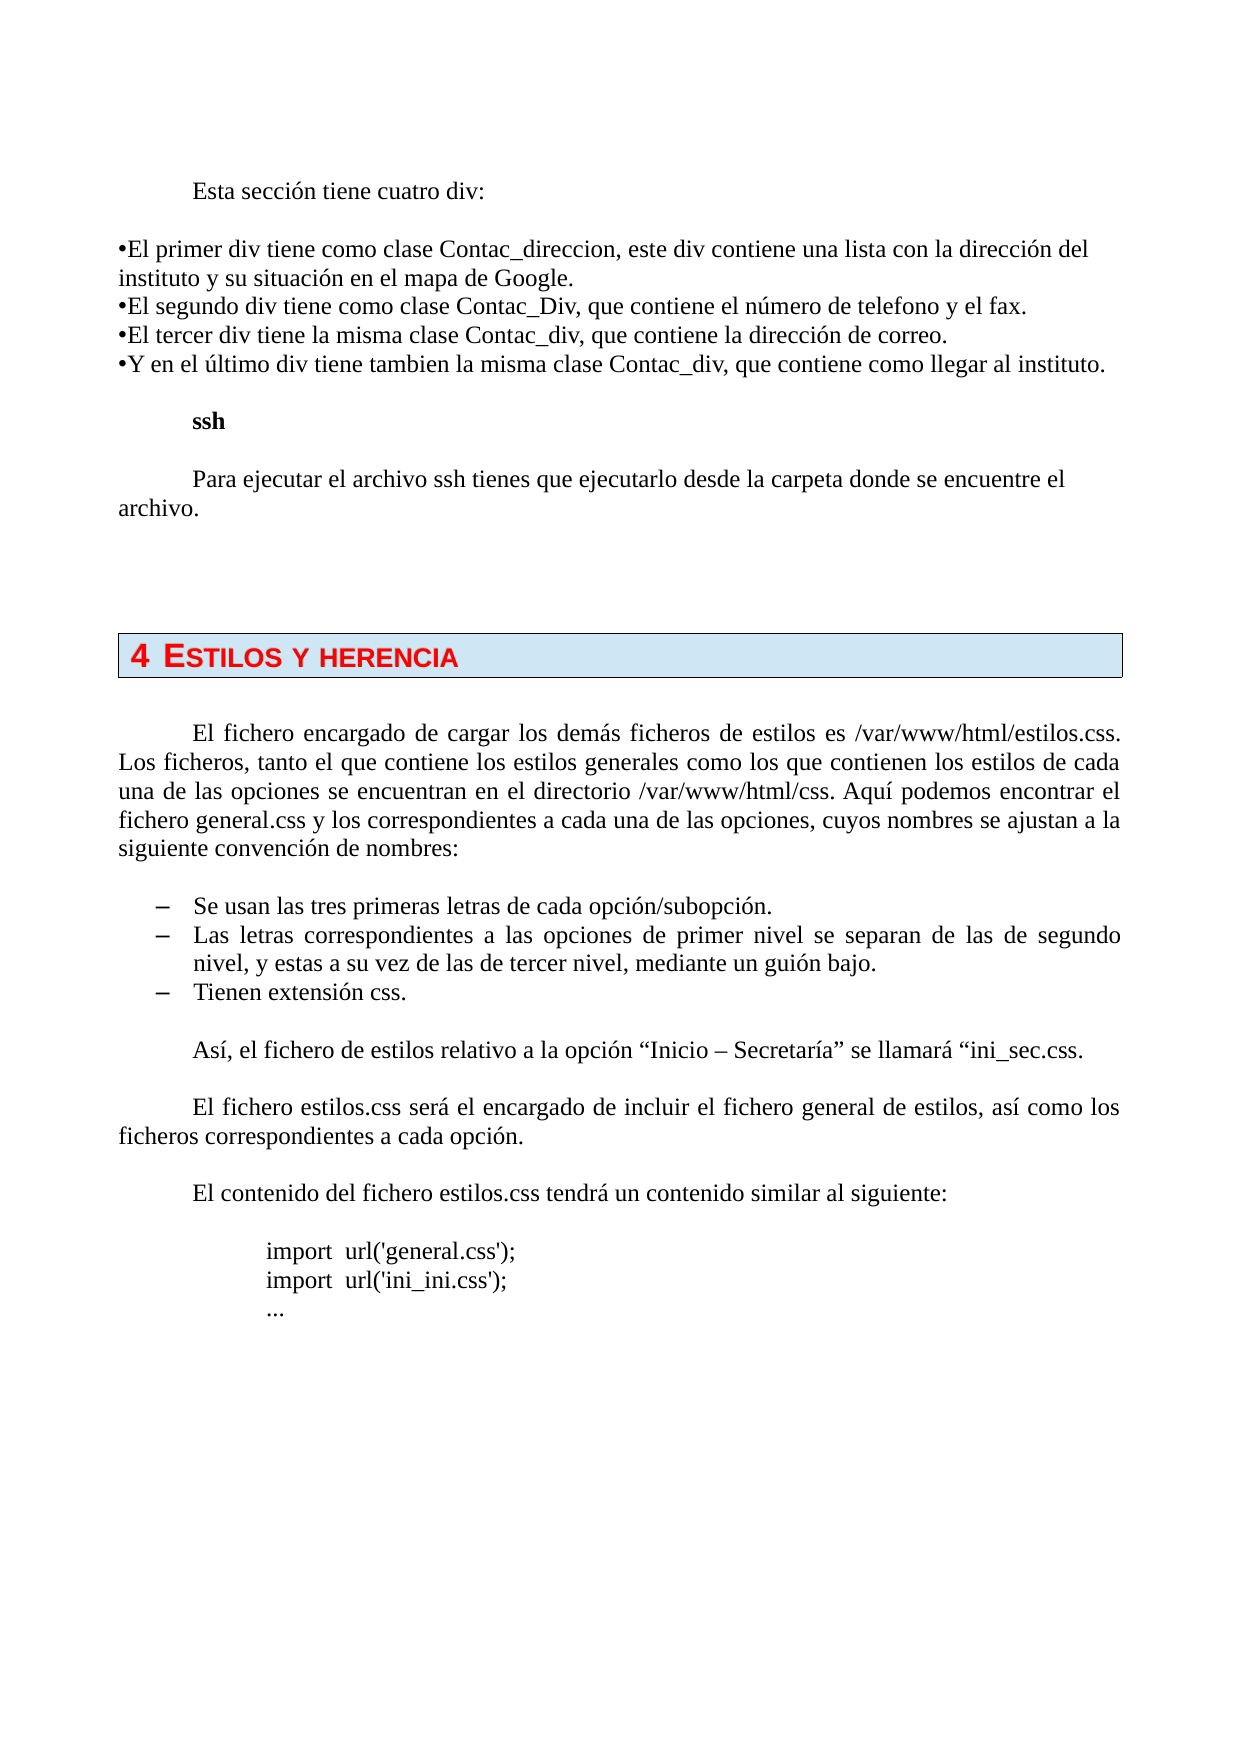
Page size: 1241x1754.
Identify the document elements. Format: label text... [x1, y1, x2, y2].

text ... [118, 1293, 1122, 1322]
text import url('general.css'); [118, 1236, 1122, 1265]
text El fichero estilos.css será el encargado de incluir el fichero general de estilos, así como los ficheros correspondientes a cada opción. [118, 1092, 1122, 1150]
text ssh [118, 406, 1122, 435]
text import url('ini_ini.css'); [118, 1265, 1122, 1293]
list El tercer div tiene la misma clase Contac_div, que contiene la dirección de correo. [118, 320, 1122, 349]
list Tienen extensión css. [156, 977, 1122, 1006]
list Y en el último div tiene tambien la misma clase Contac_div, que contiene como llegar al instituto. [118, 349, 1122, 378]
text El fichero encargado de cargar los demás ficheros de estilos es /var/www/html/estilos.css. Los ficheros, tanto el que contiene los estilos generales como los que contienen los estilos de cada una de las opciones se encuentran en el directorio /var/www/html/css. Aquí podemos encontrar el fichero general.css y los correspondientes a cada una de las opciones, cuyos nombres se ajustan a la siguiente convención de nombres: [118, 718, 1122, 862]
text Para ejecutar el archivo ssh tienes que ejecutarlo desde la carpeta donde se encuentre el archivo. [118, 464, 1122, 521]
text Esta sección tiene cuatro div: [118, 176, 1122, 205]
list Las letras correspondientes a las opciones de primer nivel se separan de las de segundo nivel, y estas a su vez de las de tercer nivel, mediante un guión bajo. [156, 920, 1122, 977]
subtitle Estilos y herencia [119, 634, 1122, 677]
list El segundo div tiene como clase Contac_Div, que contiene el número de telefono y el fax. [118, 291, 1122, 320]
list Se usan las tres primeras letras de cada opción/subopción. [156, 891, 1122, 920]
list El primer div tiene como clase Contac_direccion, este div contiene una lista con la dirección del instituto y su situación en el mapa de Google. [118, 234, 1122, 291]
text Así, el fichero de estilos relativo a la opción “Inicio – Secretaría” se llamará “ini_sec.css. [118, 1035, 1122, 1063]
text El contenido del fichero estilos.css tendrá un contenido similar al siguiente: [118, 1178, 1122, 1207]
